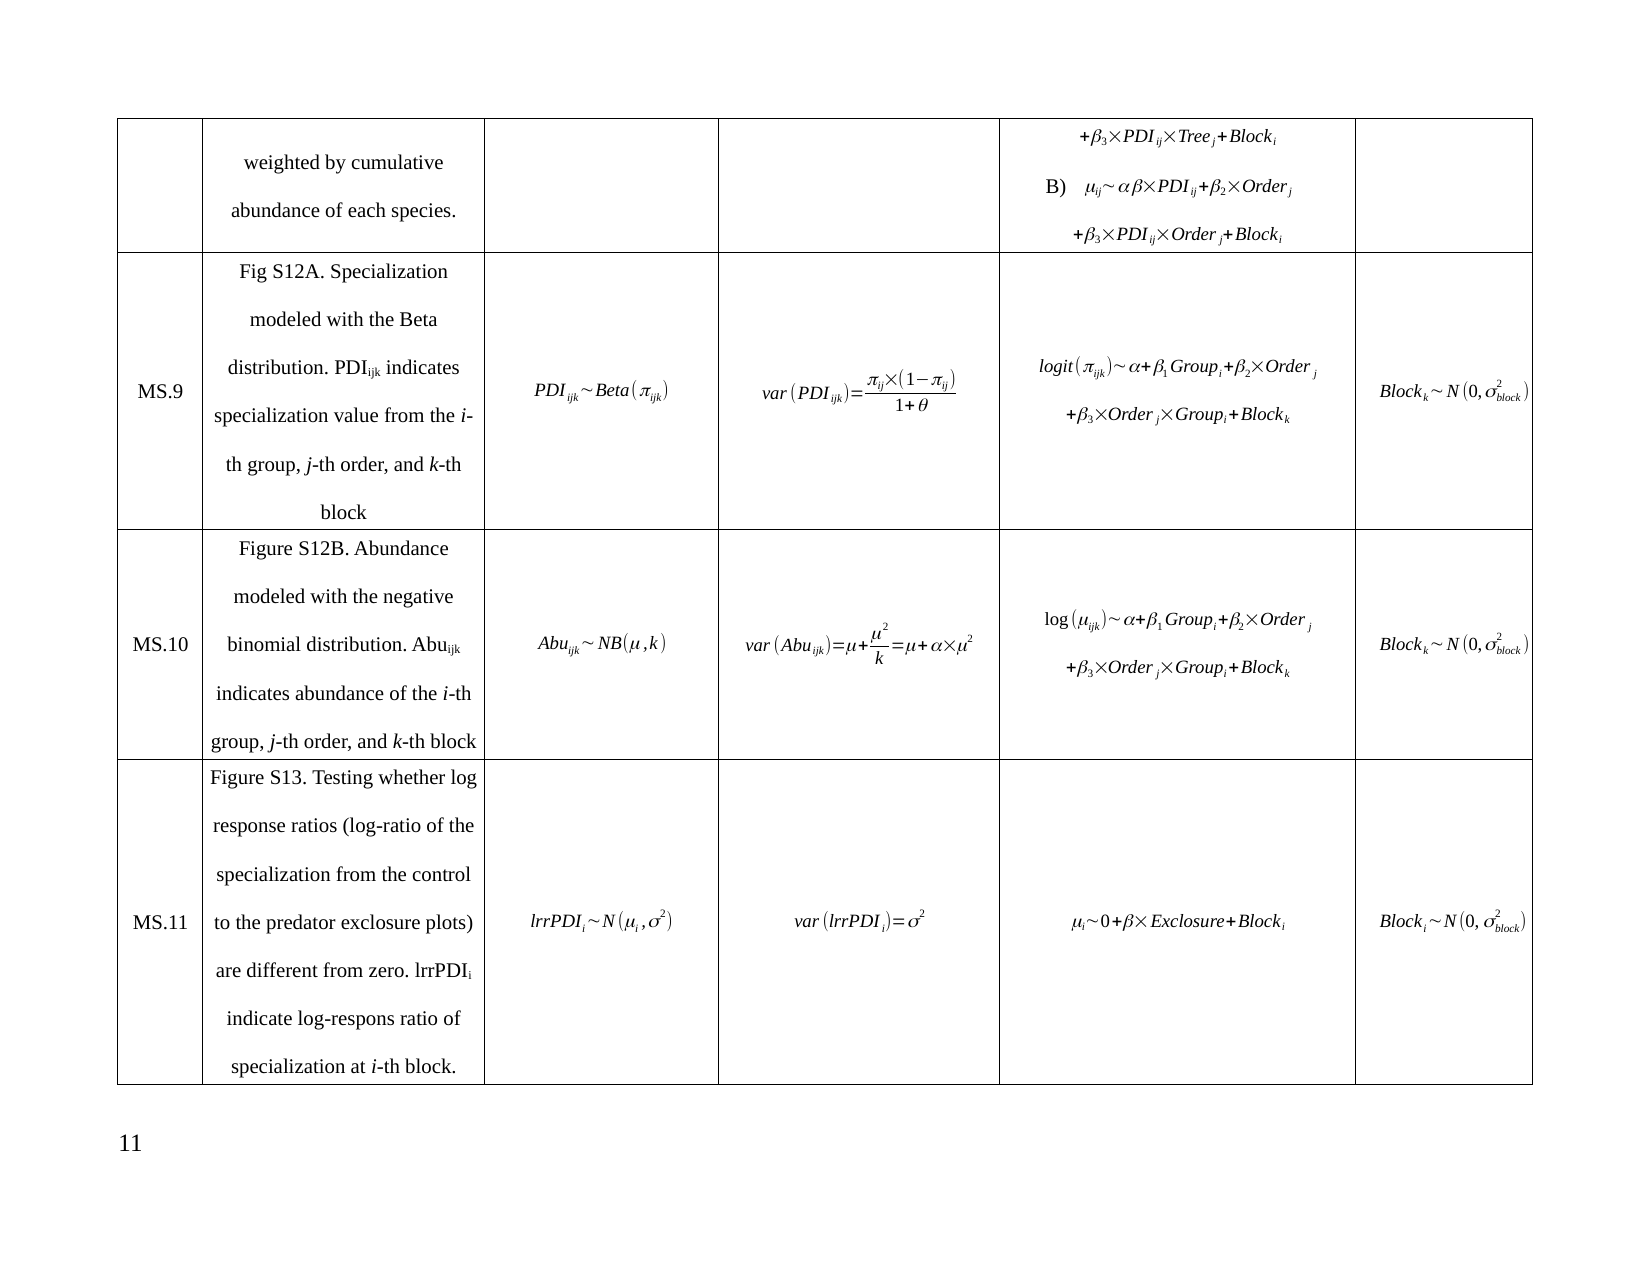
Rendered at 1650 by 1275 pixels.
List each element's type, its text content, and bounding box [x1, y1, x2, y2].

table_cell [1356, 253, 1532, 529]
table_cell Figure S12B. Abundance modeled with the negative binomial distribution. Abuijk indicates abundance of the i-th group, j-th order, and k-th block [203, 530, 484, 758]
table_cell MS.11 [118, 760, 202, 1084]
table_cell [1356, 530, 1532, 758]
table_cell [719, 119, 999, 252]
table_cell MS.9 [118, 253, 202, 529]
table_cell [1356, 119, 1532, 252]
table_cell Fig S12A. Specialization modeled with the Beta distribution. PDIijk indicates specialization value from the i-th group, j-th order, and k-th block [203, 253, 484, 529]
table_cell MS.10 [118, 530, 202, 758]
table_cell [485, 760, 718, 1084]
table_cell Figure S13. Testing whether log response ratios (log-ratio of the specialization from the control to the predator exclosure plots) are different from zero. lrrPDIi indicate log-respons ratio of specialization at i-th block. [203, 760, 484, 1084]
table_cell [719, 760, 999, 1084]
table_cell [719, 530, 999, 758]
table_cell [1000, 253, 1355, 529]
table_cell [1000, 760, 1355, 1084]
table_cell A) B) [1000, 119, 1355, 252]
table_cell weighted by cumulative abundance of each species. [203, 119, 484, 252]
table_cell [1000, 530, 1355, 758]
table_cell [485, 253, 718, 529]
table_cell [485, 119, 718, 252]
table_cell [719, 253, 999, 529]
table_cell [485, 530, 718, 758]
table_cell [118, 119, 202, 252]
table_cell [1356, 760, 1532, 1084]
